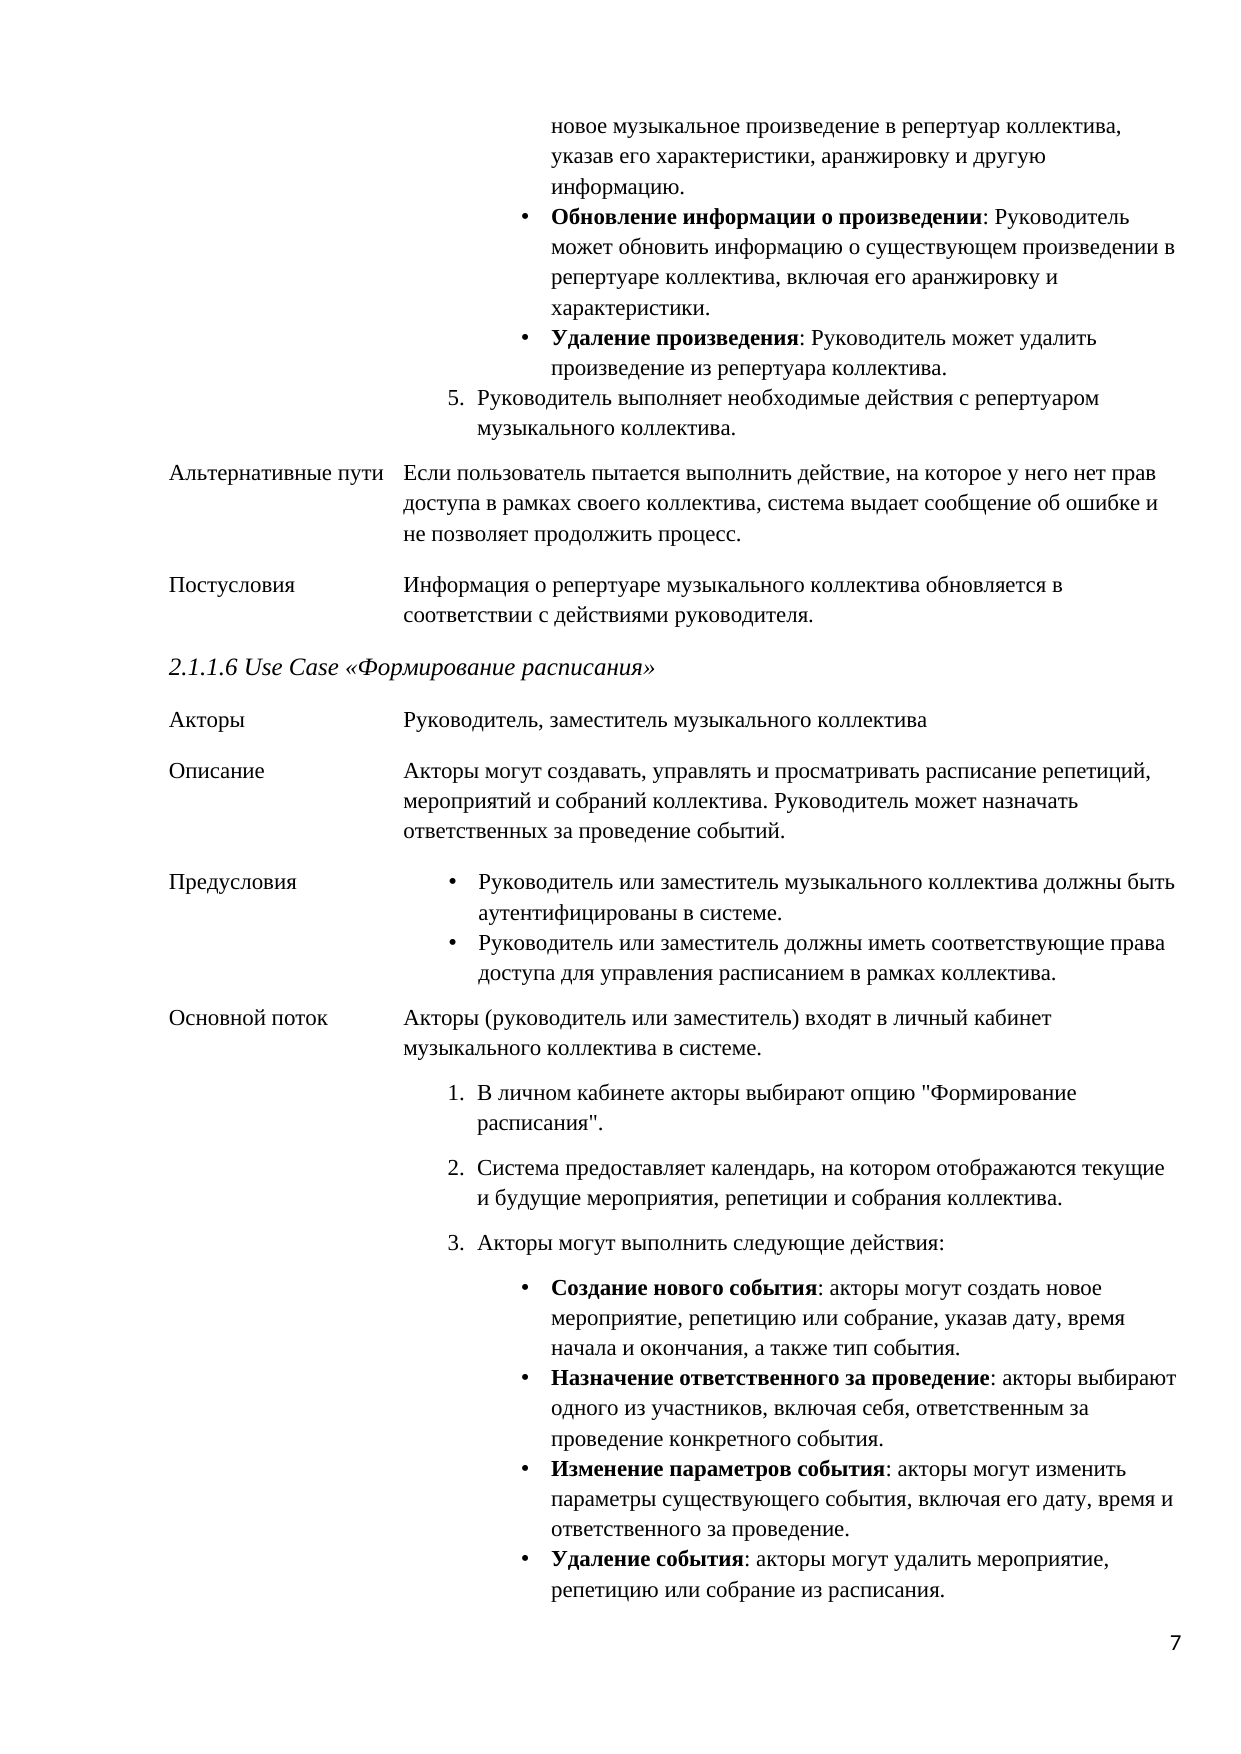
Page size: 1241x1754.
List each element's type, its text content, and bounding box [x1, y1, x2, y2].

table_cell Основной поток [169, 1004, 403, 1606]
text 2.1.1.6 Use Case «Формирование расписания» [169, 652, 1181, 681]
table_cell новое музыкальное произведение в репертуар коллектива, указав его характеристики, аранжировку и другую информацию. Обновление информации о произведении: Руководитель может обновить информацию о существующем произведении в репертуаре коллектива, включая его аранжировку и характеристики. Удаление произведения: Руководитель может удалить произведение из репертуара коллектива. Руководитель выполняет необходимые действия с репертуаром музыкального коллектива. [403, 113, 1181, 459]
table_cell Предусловия [169, 868, 403, 1004]
table_cell Альтернативные пути [169, 459, 403, 571]
table_cell Акторы могут создавать, управлять и просматривать расписание репетиций, мероприятий и собраний коллектива. Руководитель может назначать ответственных за проведение событий. [403, 757, 1181, 868]
table_cell [169, 113, 403, 459]
table_cell Описание [169, 757, 403, 868]
table_header Руководитель, заместитель музыкального коллектива [403, 706, 1181, 757]
table_header Акторы [169, 706, 403, 757]
table_cell Если пользователь пытается выполнить действие, на которое у него нет прав доступа в рамках своего коллектива, система выдает сообщение об ошибке и не позволяет продолжить процесс. [403, 459, 1181, 571]
table_cell Постусловия [169, 571, 403, 652]
table_cell Акторы (руководитель или заместитель) входят в личный кабинет музыкального коллектива в системе. В личном кабинете акторы выбирают опцию "Формирование расписания". Система предоставляет календарь, на котором отображаются текущие и будущие мероприятия, репетиции и собрания коллектива. Акторы могут выполнить следующие действия: Создание нового события: акторы могут создать новое мероприятие, репетицию или собрание, указав дату, время начала и окончания, а также тип события. Назначение ответственного за проведение: акторы выбирают одного из участников, включая себя, ответственным за проведение конкретного события. Изменение параметров события: акторы могут изменить параметры существующего события, включая его дату, время и ответственного за проведение. Удаление события: акторы могут удалить мероприятие, репетицию или собрание из расписания. Акторы выполняют необходимые действия по формированию и управлению расписанием событий внутри музыкального коллектива. [403, 1004, 1181, 1606]
table_cell Информация о репертуаре музыкального коллектива обновляется в соответствии с действиями руководителя. [403, 571, 1181, 652]
table_cell Руководитель или заместитель музыкального коллектива должны быть аутентифицированы в системе. Руководитель или заместитель должны иметь соответствующие права доступа для управления расписанием в рамках коллектива. [403, 868, 1181, 1004]
